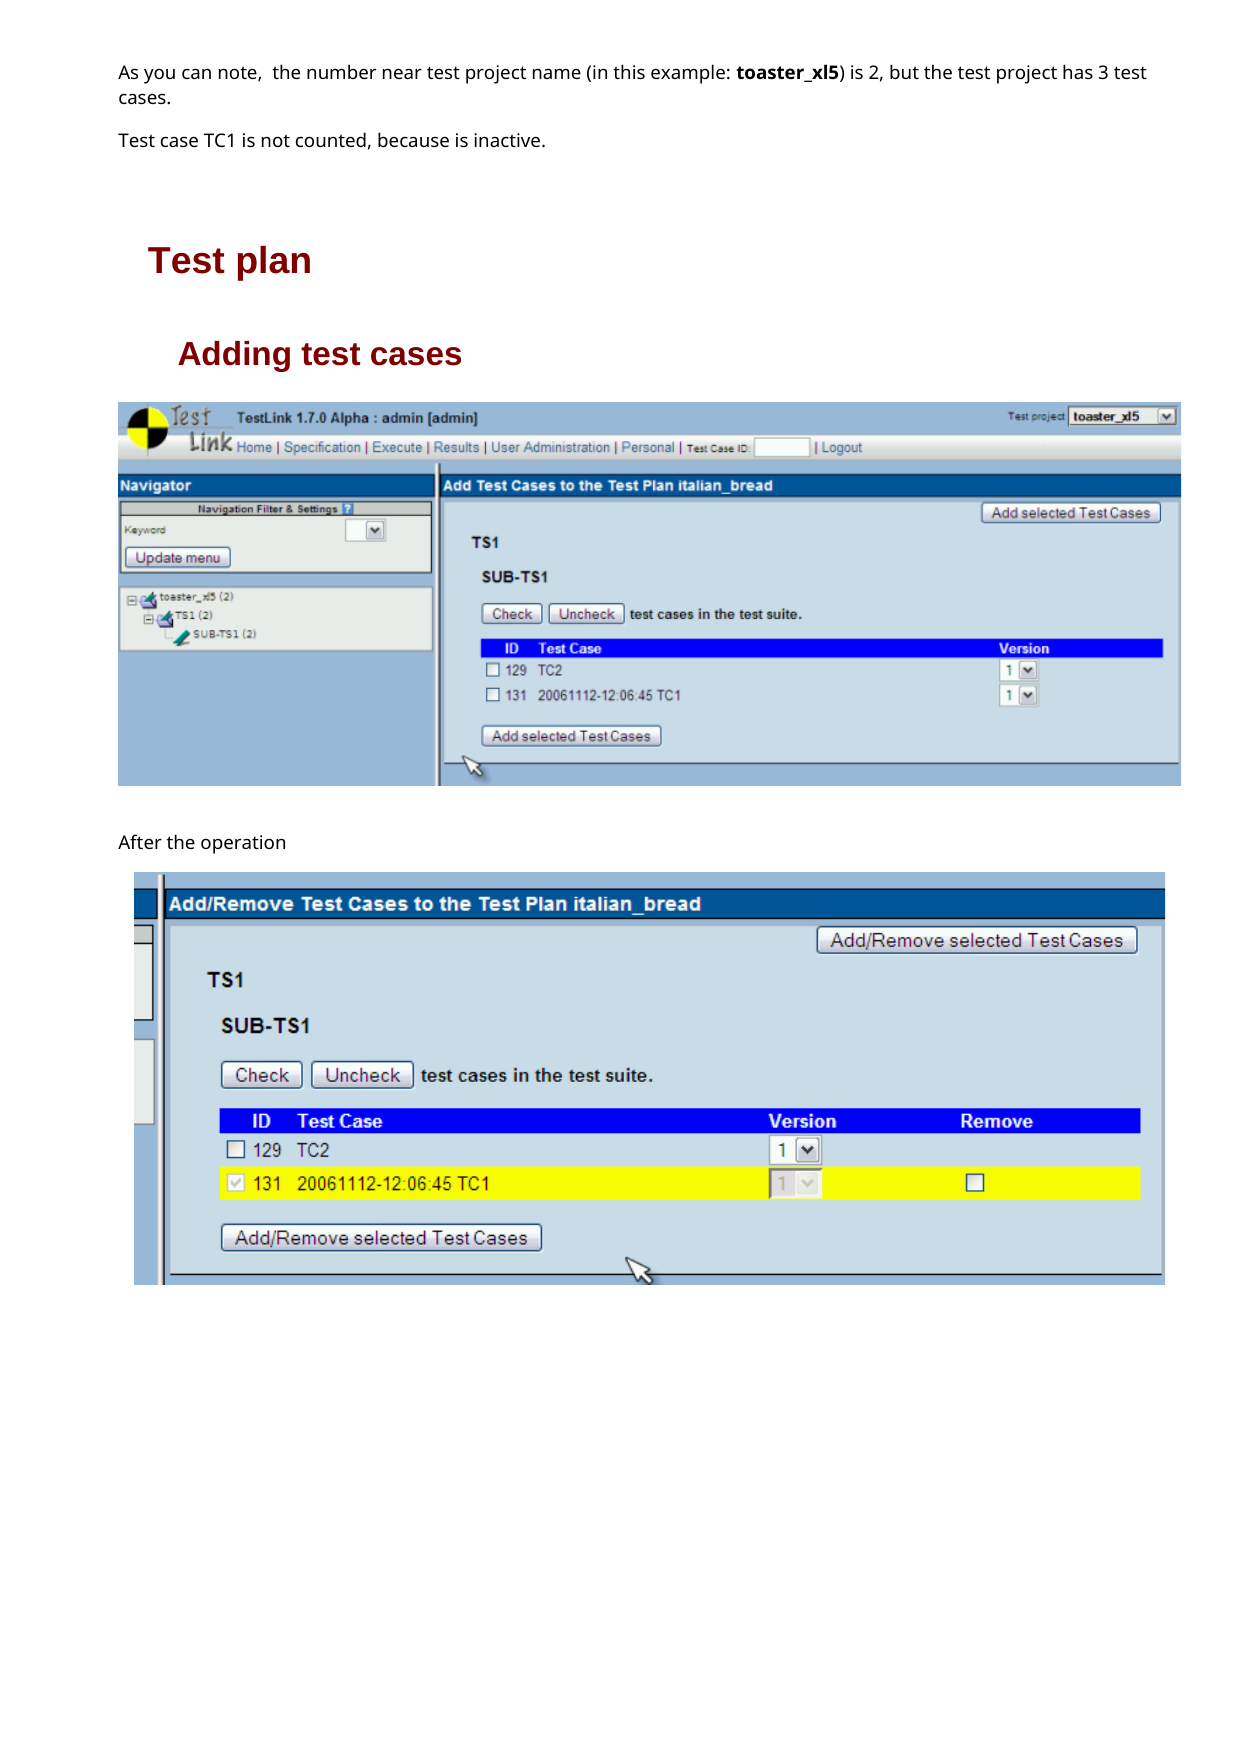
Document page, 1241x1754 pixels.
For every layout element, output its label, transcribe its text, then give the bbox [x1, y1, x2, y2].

picture [118, 402, 1182, 786]
text Test case TC1 is not counted, because is inactive. [118, 128, 1181, 153]
picture [134, 872, 1166, 1285]
text After the operation [118, 829, 1181, 855]
subtitle Test plan [118, 239, 1181, 281]
text As you can note, the number near test project name (in this example: toaster_xl5) is 2, but the test project has 3 test cases. [118, 59, 1181, 110]
subtitle Adding test cases [148, 336, 1181, 373]
